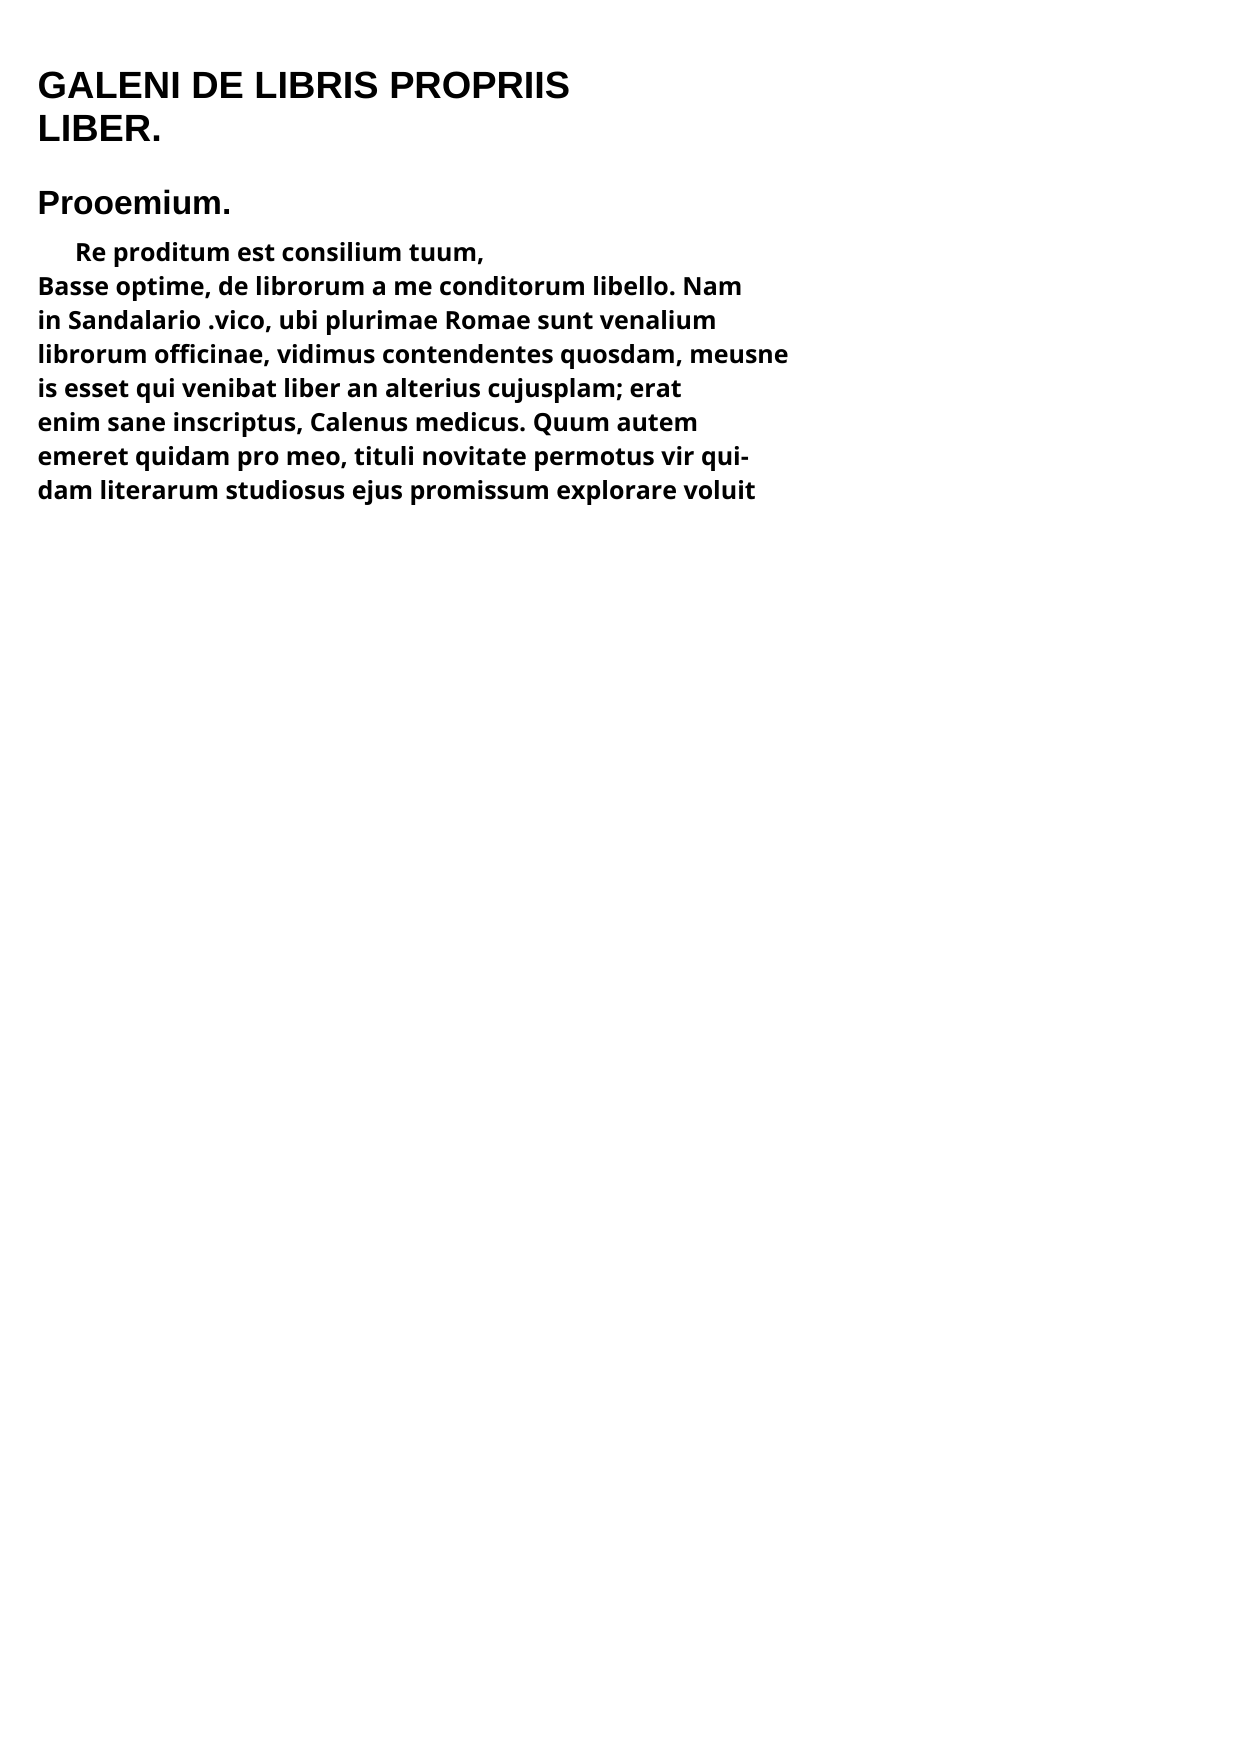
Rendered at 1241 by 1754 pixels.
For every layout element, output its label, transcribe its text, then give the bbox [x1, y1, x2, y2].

text Re proditum est consilium tuum, Basse optime, de librorum a me conditorum libello. Nam in Sandalario .vico, ubi plurimae Romae sunt venalium librorum officinae, vidimus contendentes quosdam, meusne is esset qui venibat liber an alterius cujusplam; erat enim sane inscriptus, Calenus medicus. Quum autem emeret quidam pro meo, tituli novitate permotus vir qui- dam literarum studiosus ejus promissum explorare voluit [37, 234, 1203, 507]
subtitle Prooemium. [37, 183, 1203, 222]
subtitle GALENI DE LIBRIS PROPRIIS LIBER. [37, 62, 1203, 150]
